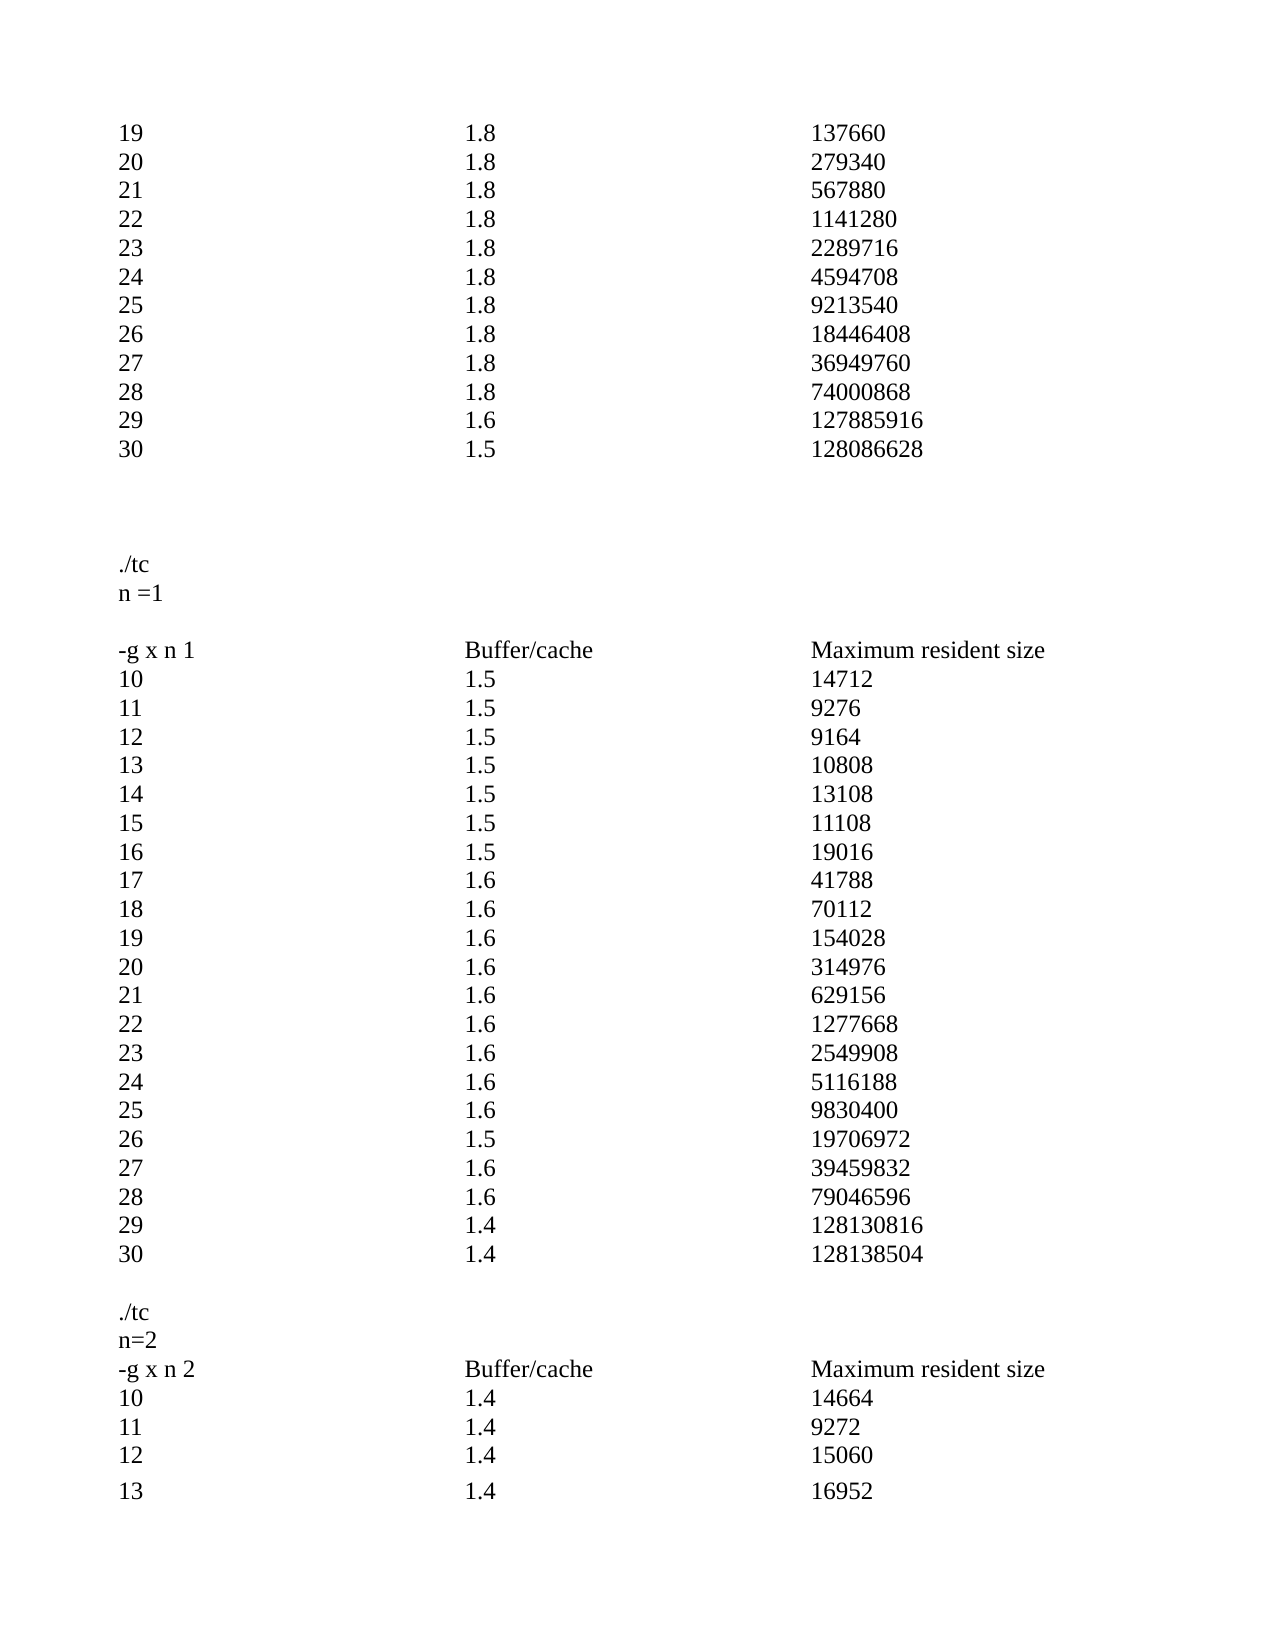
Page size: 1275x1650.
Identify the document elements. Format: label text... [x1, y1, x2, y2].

table_cell 16 [118, 837, 464, 866]
table_cell 1.6 [464, 1067, 811, 1096]
table_cell 19706972 [811, 1124, 1157, 1153]
table_cell 27 [118, 348, 464, 377]
table_cell 1.4 [464, 1412, 811, 1441]
table_cell 1.6 [464, 1153, 811, 1182]
table_cell 1.5 [464, 693, 811, 722]
table_cell 70112 [811, 894, 1157, 923]
table_cell 1.5 [464, 1124, 811, 1153]
table_cell 15 [118, 808, 464, 837]
table_cell 1.6 [464, 1009, 811, 1038]
table_cell 14 [118, 779, 464, 808]
table_cell 36949760 [811, 348, 1157, 377]
table_cell 128086628 [811, 434, 1157, 463]
table_cell 314976 [811, 952, 1157, 981]
table_cell 16952 [811, 1476, 1157, 1505]
table_cell 21 [118, 981, 464, 1009]
table_cell 24 [118, 1067, 464, 1096]
table_cell 14664 [811, 1383, 1157, 1412]
table_header Buffer/cache [464, 1354, 811, 1383]
table_cell 12 [118, 722, 464, 751]
table_cell 1.5 [464, 434, 811, 463]
table_header Maximum resident size [811, 636, 1157, 664]
table_cell 629156 [811, 981, 1157, 1009]
table_cell 20 [118, 952, 464, 981]
table_cell 11 [118, 693, 464, 722]
table_cell 1.8 [464, 118, 811, 147]
table_cell 1.6 [464, 1182, 811, 1211]
table_cell 154028 [811, 923, 1157, 952]
table_cell 23 [118, 233, 464, 262]
table_cell 9164 [811, 722, 1157, 751]
table_cell 1.8 [464, 348, 811, 377]
table_cell 30 [118, 434, 464, 463]
table_cell 39459832 [811, 1153, 1157, 1182]
table_cell 26 [118, 1124, 464, 1153]
table_cell 74000868 [811, 377, 1157, 406]
table_cell 9213540 [811, 291, 1157, 319]
text ./tc [118, 1297, 1157, 1326]
table_cell 10 [118, 664, 464, 693]
table_cell 20 [118, 147, 464, 176]
table_cell 1.8 [464, 319, 811, 348]
table_cell 21 [118, 176, 464, 204]
table_cell 1.8 [464, 204, 811, 233]
table_cell 25 [118, 1096, 464, 1124]
table_cell 9276 [811, 693, 1157, 722]
table_cell 1.6 [464, 406, 811, 434]
table_cell 1.6 [464, 866, 811, 894]
table_cell 13 [118, 1476, 464, 1505]
table_cell 127885916 [811, 406, 1157, 434]
table_cell 11 [118, 1412, 464, 1441]
table_cell 10808 [811, 751, 1157, 779]
text n=2 [118, 1326, 1157, 1354]
table_header -g x n 1 [118, 636, 464, 664]
table_cell 1.8 [464, 147, 811, 176]
table_cell 22 [118, 204, 464, 233]
text ./tc [118, 549, 1157, 578]
table_cell 19016 [811, 837, 1157, 866]
table_header Buffer/cache [464, 636, 811, 664]
table_cell 1.4 [464, 1476, 811, 1505]
table_cell 1.8 [464, 176, 811, 204]
table_cell 1.4 [464, 1383, 811, 1412]
table_cell 1.6 [464, 1038, 811, 1067]
table_cell 14712 [811, 664, 1157, 693]
table_cell 22 [118, 1009, 464, 1038]
table_cell 1.5 [464, 751, 811, 779]
table_cell 11108 [811, 808, 1157, 837]
table_cell 19 [118, 118, 464, 147]
table_cell 29 [118, 406, 464, 434]
table_cell 1.4 [464, 1239, 811, 1268]
table_cell 19 [118, 923, 464, 952]
table_header Maximum resident size [811, 1354, 1157, 1383]
table_cell 9272 [811, 1412, 1157, 1441]
table_cell 10 [118, 1383, 464, 1412]
table_cell 1.8 [464, 377, 811, 406]
table_cell 15060 [811, 1441, 1157, 1476]
table_cell 128130816 [811, 1211, 1157, 1239]
table_cell 1.6 [464, 1096, 811, 1124]
table_cell 25 [118, 291, 464, 319]
table_cell 128138504 [811, 1239, 1157, 1268]
table_cell 17 [118, 866, 464, 894]
table_cell 28 [118, 377, 464, 406]
table_cell 1.5 [464, 722, 811, 751]
table_cell 1.5 [464, 779, 811, 808]
table_cell 1.8 [464, 233, 811, 262]
table_cell 1.5 [464, 837, 811, 866]
table_cell 18446408 [811, 319, 1157, 348]
table_cell 2289716 [811, 233, 1157, 262]
table_cell 1.6 [464, 981, 811, 1009]
table_cell 1277668 [811, 1009, 1157, 1038]
table_cell 29 [118, 1211, 464, 1239]
table_cell 1.6 [464, 952, 811, 981]
table_cell 1.4 [464, 1211, 811, 1239]
table_cell 41788 [811, 866, 1157, 894]
table_cell 137660 [811, 118, 1157, 147]
table_cell 13108 [811, 779, 1157, 808]
table_cell 1.6 [464, 923, 811, 952]
table_cell 1.5 [464, 808, 811, 837]
table_cell 1.6 [464, 894, 811, 923]
table_cell 30 [118, 1239, 464, 1268]
table_cell 28 [118, 1182, 464, 1211]
table_cell 2549908 [811, 1038, 1157, 1067]
table_cell 27 [118, 1153, 464, 1182]
table_cell 26 [118, 319, 464, 348]
text n =1 [118, 578, 1157, 607]
table_cell 23 [118, 1038, 464, 1067]
table_cell 1.5 [464, 664, 811, 693]
table_cell 1141280 [811, 204, 1157, 233]
table_cell 12 [118, 1441, 464, 1476]
table_cell 567880 [811, 176, 1157, 204]
table_cell 1.8 [464, 262, 811, 291]
table_cell 18 [118, 894, 464, 923]
table_cell 4594708 [811, 262, 1157, 291]
table_cell 1.4 [464, 1441, 811, 1476]
table_cell 9830400 [811, 1096, 1157, 1124]
table_cell 79046596 [811, 1182, 1157, 1211]
table_cell 13 [118, 751, 464, 779]
table_cell 24 [118, 262, 464, 291]
table_header -g x n 2 [118, 1354, 464, 1383]
table_cell 279340 [811, 147, 1157, 176]
table_cell 5116188 [811, 1067, 1157, 1096]
table_cell 1.8 [464, 291, 811, 319]
